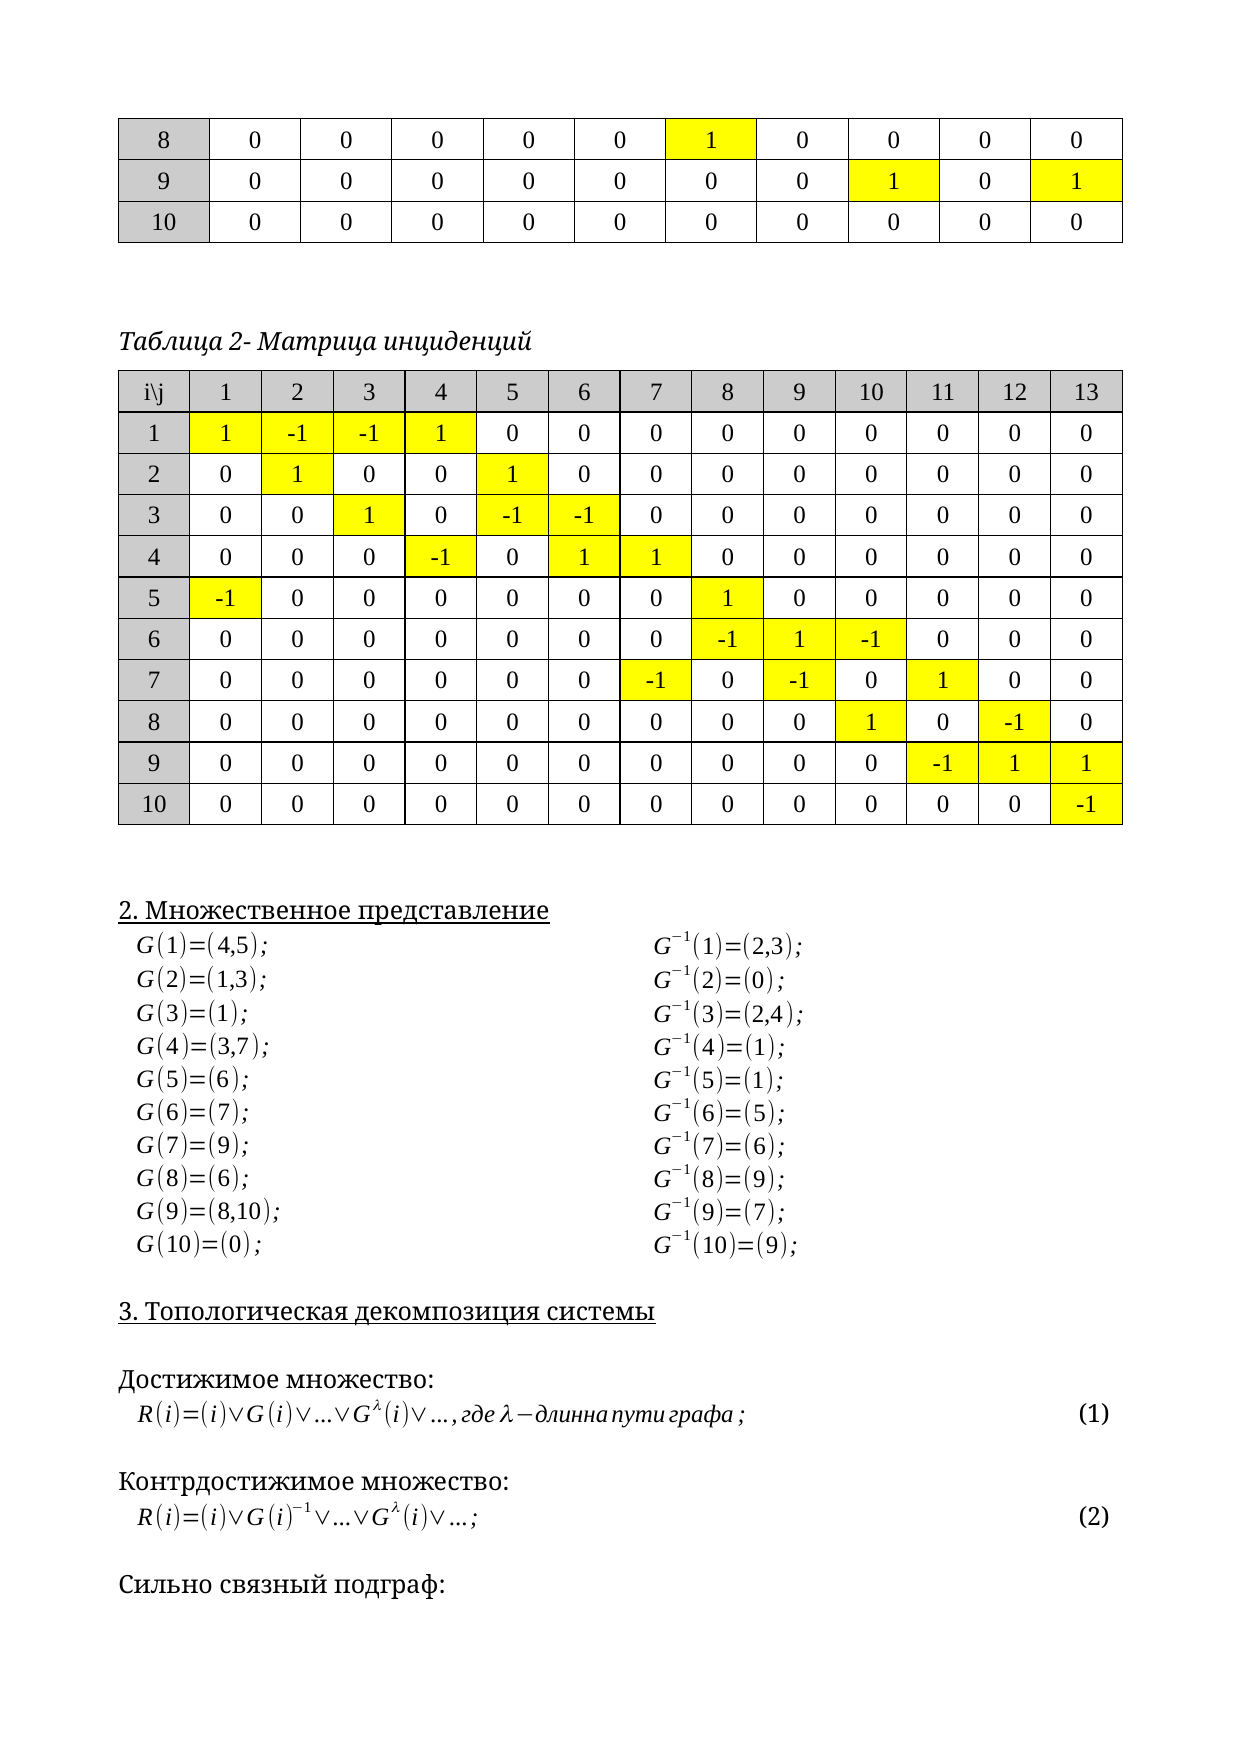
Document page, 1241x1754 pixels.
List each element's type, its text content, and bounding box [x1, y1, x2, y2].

table_cell 8 [119, 119, 209, 159]
table_header 10 [836, 371, 906, 411]
table_cell 0 [549, 619, 619, 659]
table_cell 0 [907, 701, 978, 741]
table_cell 0 [764, 701, 835, 741]
table_cell 0 [477, 743, 548, 783]
table_cell 0 [575, 119, 665, 159]
table_cell 0 [621, 454, 691, 494]
table_cell 0 [621, 619, 691, 659]
table_cell 0 [406, 784, 476, 824]
table_cell 0 [392, 202, 483, 242]
table_cell 0 [979, 454, 1050, 494]
table_cell 0 [301, 119, 391, 159]
table_cell 0 [210, 202, 300, 242]
table_cell 0 [1051, 454, 1122, 494]
table_cell 0 [484, 202, 574, 242]
text Сильно связный подграф: [118, 1566, 1122, 1600]
table_cell 9 [119, 743, 189, 783]
table_cell 0 [940, 119, 1030, 159]
table_cell -1 [406, 536, 476, 576]
table_cell 0 [549, 784, 619, 824]
table_cell -1 [764, 660, 835, 700]
table_cell 0 [764, 536, 835, 576]
text Контрдостижимое множество: [118, 1464, 1122, 1498]
table_cell 0 [477, 536, 548, 576]
text 3. Топологическая декомпозиция системы [118, 1294, 1122, 1328]
table_cell 0 [979, 413, 1050, 453]
table_cell 0 [692, 701, 763, 741]
table_cell 3 [119, 495, 189, 535]
table_cell 0 [1051, 660, 1122, 700]
table_cell 0 [477, 701, 548, 741]
table_cell 0 [1031, 119, 1122, 159]
table_cell 0 [907, 619, 978, 659]
table_cell 0 [210, 119, 300, 159]
table_header 13 [1051, 371, 1122, 411]
table_cell 1 [190, 413, 261, 453]
table_cell 0 [666, 160, 756, 201]
table_cell 0 [907, 413, 978, 453]
table_cell 1 [406, 413, 476, 453]
table_cell 0 [836, 784, 906, 824]
table_cell 1 [979, 743, 1050, 783]
table_cell 0 [1051, 536, 1122, 576]
table_cell 0 [849, 202, 939, 242]
table_cell 0 [621, 413, 691, 453]
table_cell 0 [262, 784, 333, 824]
table_cell -1 [549, 495, 619, 535]
text (1) [118, 1396, 1122, 1430]
table_cell 0 [1031, 202, 1122, 242]
table_header 6 [549, 371, 619, 411]
table_header i\j [119, 371, 189, 411]
table_cell 0 [190, 619, 261, 659]
table_cell 0 [406, 743, 476, 783]
table_cell 1 [836, 701, 906, 741]
table_cell -1 [334, 413, 404, 453]
table_cell 0 [621, 578, 691, 618]
table_cell 0 [334, 701, 404, 741]
table_cell 0 [190, 660, 261, 700]
table_cell 0 [621, 784, 691, 824]
table_cell 0 [262, 536, 333, 576]
table_cell 0 [392, 119, 483, 159]
table_cell 0 [262, 578, 333, 618]
table_cell -1 [1051, 784, 1122, 824]
table_cell 0 [549, 701, 619, 741]
table_cell 0 [334, 536, 404, 576]
text (2) [118, 1498, 1122, 1532]
text Таблица 2- Матрица инциденций [118, 323, 1122, 358]
table_cell 0 [692, 743, 763, 783]
table_cell 0 [406, 619, 476, 659]
table_cell 0 [477, 660, 548, 700]
table_cell 0 [334, 743, 404, 783]
table_cell 0 [262, 619, 333, 659]
table_cell 1 [764, 619, 835, 659]
table_cell 0 [692, 660, 763, 700]
table_cell 1 [692, 578, 763, 618]
table_cell 0 [334, 660, 404, 700]
table_cell 0 [549, 743, 619, 783]
table_cell 0 [764, 743, 835, 783]
table_header 11 [907, 371, 978, 411]
table_cell 0 [979, 495, 1050, 535]
table_cell 0 [764, 784, 835, 824]
table_cell 1 [849, 160, 939, 201]
table_cell 0 [549, 660, 619, 700]
table_cell 0 [1051, 413, 1122, 453]
table_cell 4 [119, 536, 189, 576]
table_cell 0 [692, 784, 763, 824]
table_cell 0 [484, 119, 574, 159]
table_cell 1 [1031, 160, 1122, 201]
table_cell 1 [621, 536, 691, 576]
table_cell 0 [764, 578, 835, 618]
table_cell 0 [692, 454, 763, 494]
table_cell 0 [190, 701, 261, 741]
table_cell 0 [764, 454, 835, 494]
table_cell 1 [477, 454, 548, 494]
table_cell 0 [575, 202, 665, 242]
table_cell 1 [262, 454, 333, 494]
table_header 7 [621, 371, 691, 411]
table_cell 0 [849, 119, 939, 159]
table_cell 0 [477, 578, 548, 618]
table_cell 0 [190, 454, 261, 494]
table_header 5 [477, 371, 548, 411]
table_cell 0 [406, 701, 476, 741]
table_header 8 [692, 371, 763, 411]
table_cell -1 [836, 619, 906, 659]
table_cell 0 [757, 160, 848, 201]
table_cell 0 [692, 413, 763, 453]
table_cell 0 [836, 454, 906, 494]
table_cell 0 [757, 119, 848, 159]
table_cell 0 [334, 619, 404, 659]
table_cell 0 [549, 454, 619, 494]
table_header 9 [764, 371, 835, 411]
table_header 1 [190, 371, 261, 411]
table_cell 0 [190, 495, 261, 535]
table_cell 0 [907, 536, 978, 576]
table_cell 0 [262, 701, 333, 741]
table_cell 10 [119, 202, 209, 242]
table_cell 2 [119, 454, 189, 494]
table_header 2 [262, 371, 333, 411]
table_cell 0 [764, 495, 835, 535]
table_cell 0 [406, 660, 476, 700]
table_cell 0 [764, 413, 835, 453]
table_cell 0 [334, 784, 404, 824]
table_cell 0 [757, 202, 848, 242]
text Достижимое множество: [118, 1362, 1122, 1396]
table_cell 0 [979, 660, 1050, 700]
table_cell 0 [262, 495, 333, 535]
table_cell 0 [1051, 701, 1122, 741]
table_cell 0 [334, 578, 404, 618]
table_cell 8 [119, 701, 189, 741]
table_cell -1 [262, 413, 333, 453]
table_cell 0 [836, 495, 906, 535]
table_cell 0 [406, 454, 476, 494]
table_cell 1 [334, 495, 404, 535]
table_cell -1 [979, 701, 1050, 741]
table_cell 0 [484, 160, 574, 201]
table_cell 0 [549, 578, 619, 618]
table_cell 0 [907, 495, 978, 535]
table_cell -1 [907, 743, 978, 783]
table_cell 0 [692, 536, 763, 576]
table_cell 10 [119, 784, 189, 824]
table_cell 0 [575, 160, 665, 201]
table_cell 0 [836, 536, 906, 576]
table_cell 0 [836, 413, 906, 453]
table_cell -1 [190, 578, 261, 618]
table_cell 0 [907, 454, 978, 494]
table_cell 0 [301, 202, 391, 242]
table_cell 0 [692, 495, 763, 535]
table_cell 0 [392, 160, 483, 201]
table_cell 0 [477, 413, 548, 453]
table_cell 0 [621, 701, 691, 741]
table_cell 0 [1051, 495, 1122, 535]
table_cell 0 [334, 454, 404, 494]
table_cell 1 [907, 660, 978, 700]
table_cell 5 [119, 578, 189, 618]
table_cell 0 [1051, 578, 1122, 618]
table_cell 0 [621, 495, 691, 535]
table_cell 0 [477, 619, 548, 659]
table_cell 0 [621, 743, 691, 783]
table_cell 0 [979, 536, 1050, 576]
table_header 12 [979, 371, 1050, 411]
table_cell 0 [1051, 619, 1122, 659]
table_cell 1 [549, 536, 619, 576]
text 2. Множественное представление [118, 893, 1122, 927]
table_cell 0 [666, 202, 756, 242]
table_header 3 [334, 371, 404, 411]
table_cell -1 [621, 660, 691, 700]
table_cell 0 [907, 784, 978, 824]
table_cell 0 [301, 160, 391, 201]
table_cell 0 [979, 784, 1050, 824]
table_cell 0 [406, 578, 476, 618]
table_cell -1 [692, 619, 763, 659]
table_cell 7 [119, 660, 189, 700]
table_cell 1 [1051, 743, 1122, 783]
table_cell 0 [940, 160, 1030, 201]
table_cell 9 [119, 160, 209, 201]
table_cell 0 [262, 743, 333, 783]
table_cell 0 [210, 160, 300, 201]
table_cell 0 [406, 495, 476, 535]
table_cell 0 [907, 578, 978, 618]
table_cell -1 [477, 495, 548, 535]
table_cell 0 [190, 784, 261, 824]
table_cell 0 [836, 660, 906, 700]
table_cell 0 [836, 743, 906, 783]
table_cell 6 [119, 619, 189, 659]
table_cell 0 [190, 536, 261, 576]
table_cell 0 [477, 784, 548, 824]
table_header 4 [406, 371, 476, 411]
table_cell 0 [979, 619, 1050, 659]
table_cell 1 [119, 413, 189, 453]
table_cell 1 [666, 119, 756, 159]
table_cell 0 [979, 578, 1050, 618]
table_cell 0 [262, 660, 333, 700]
table_cell 0 [549, 413, 619, 453]
table_cell 0 [940, 202, 1030, 242]
table_cell 0 [836, 578, 906, 618]
table_cell 0 [190, 743, 261, 783]
